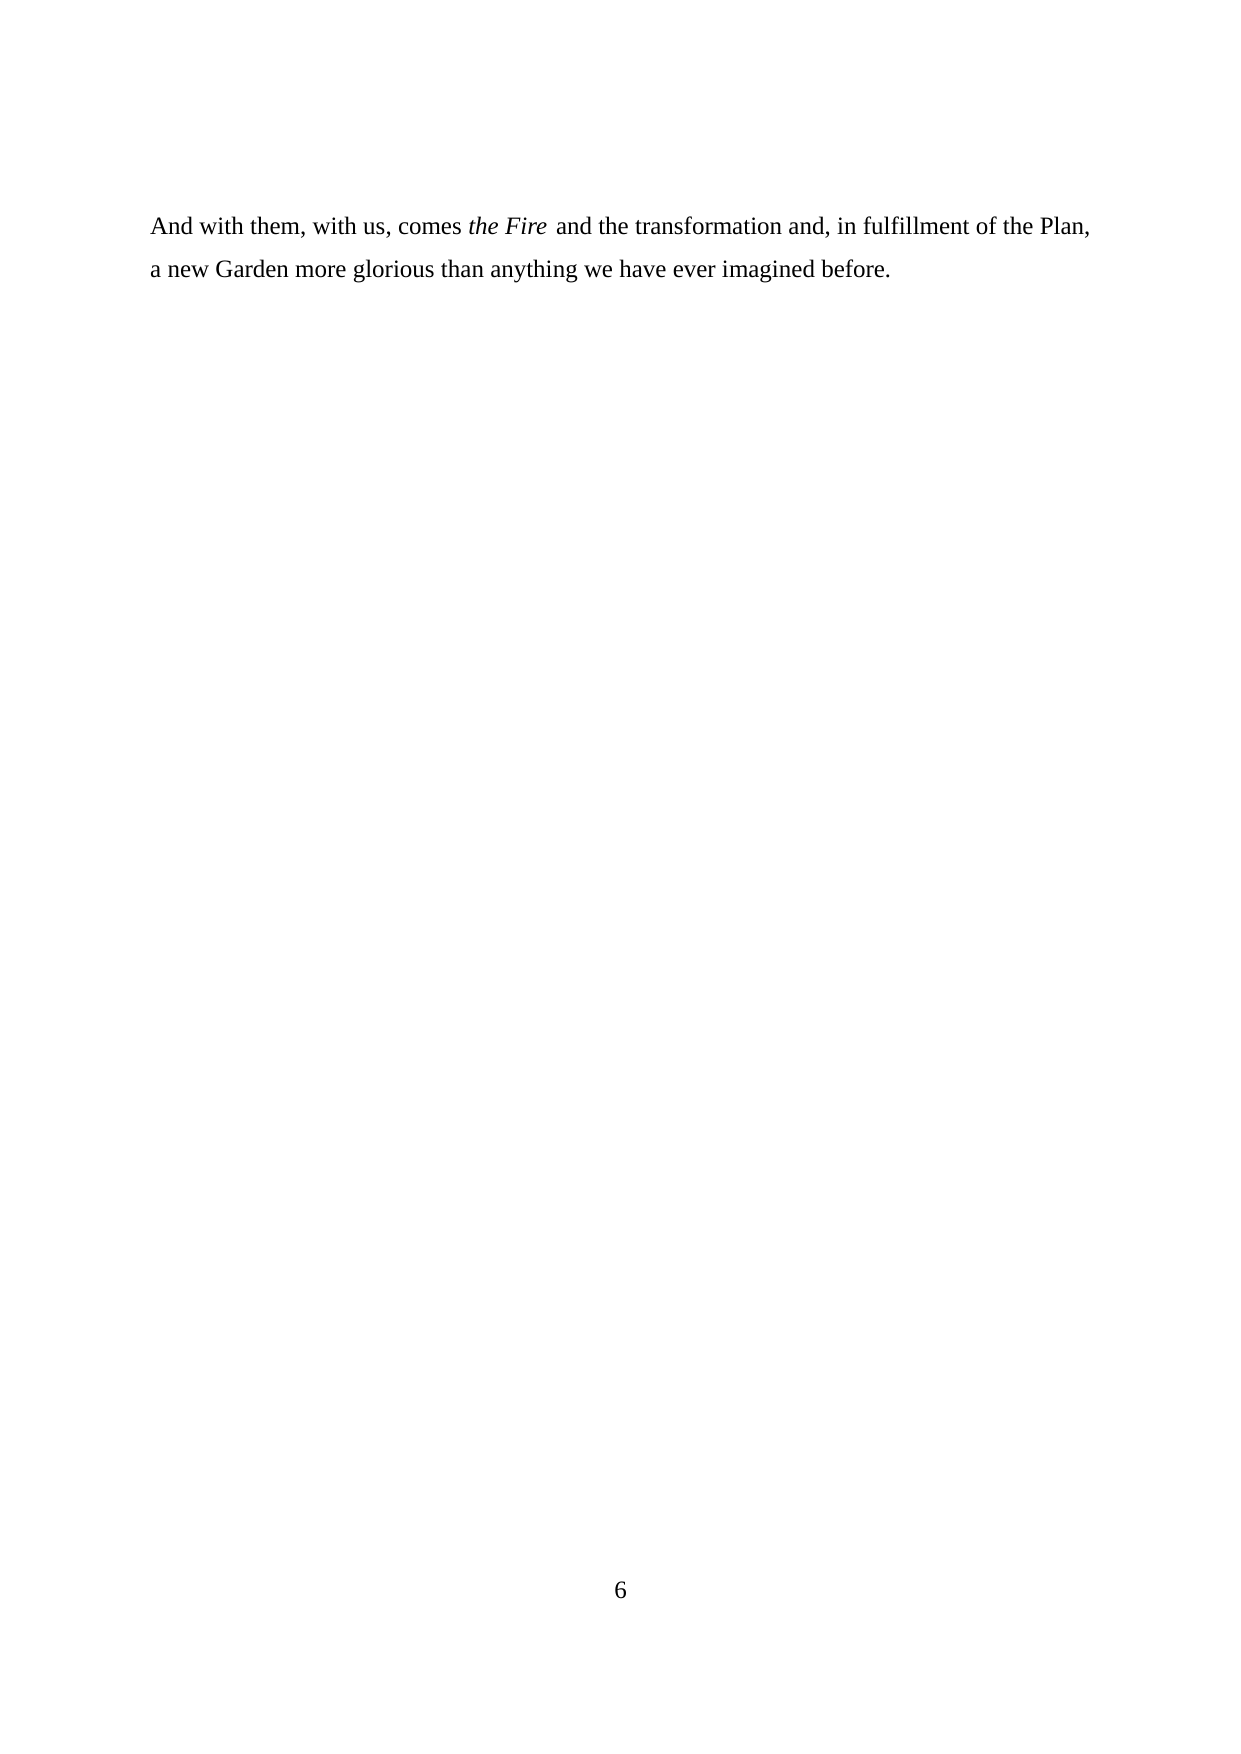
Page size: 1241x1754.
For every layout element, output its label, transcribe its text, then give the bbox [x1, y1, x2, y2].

text And with them, with us, comes the Fire and the transformation and, in fulfillment of the Plan, a new Garden more glorious than anything we have ever imagined before. [150, 211, 1091, 283]
